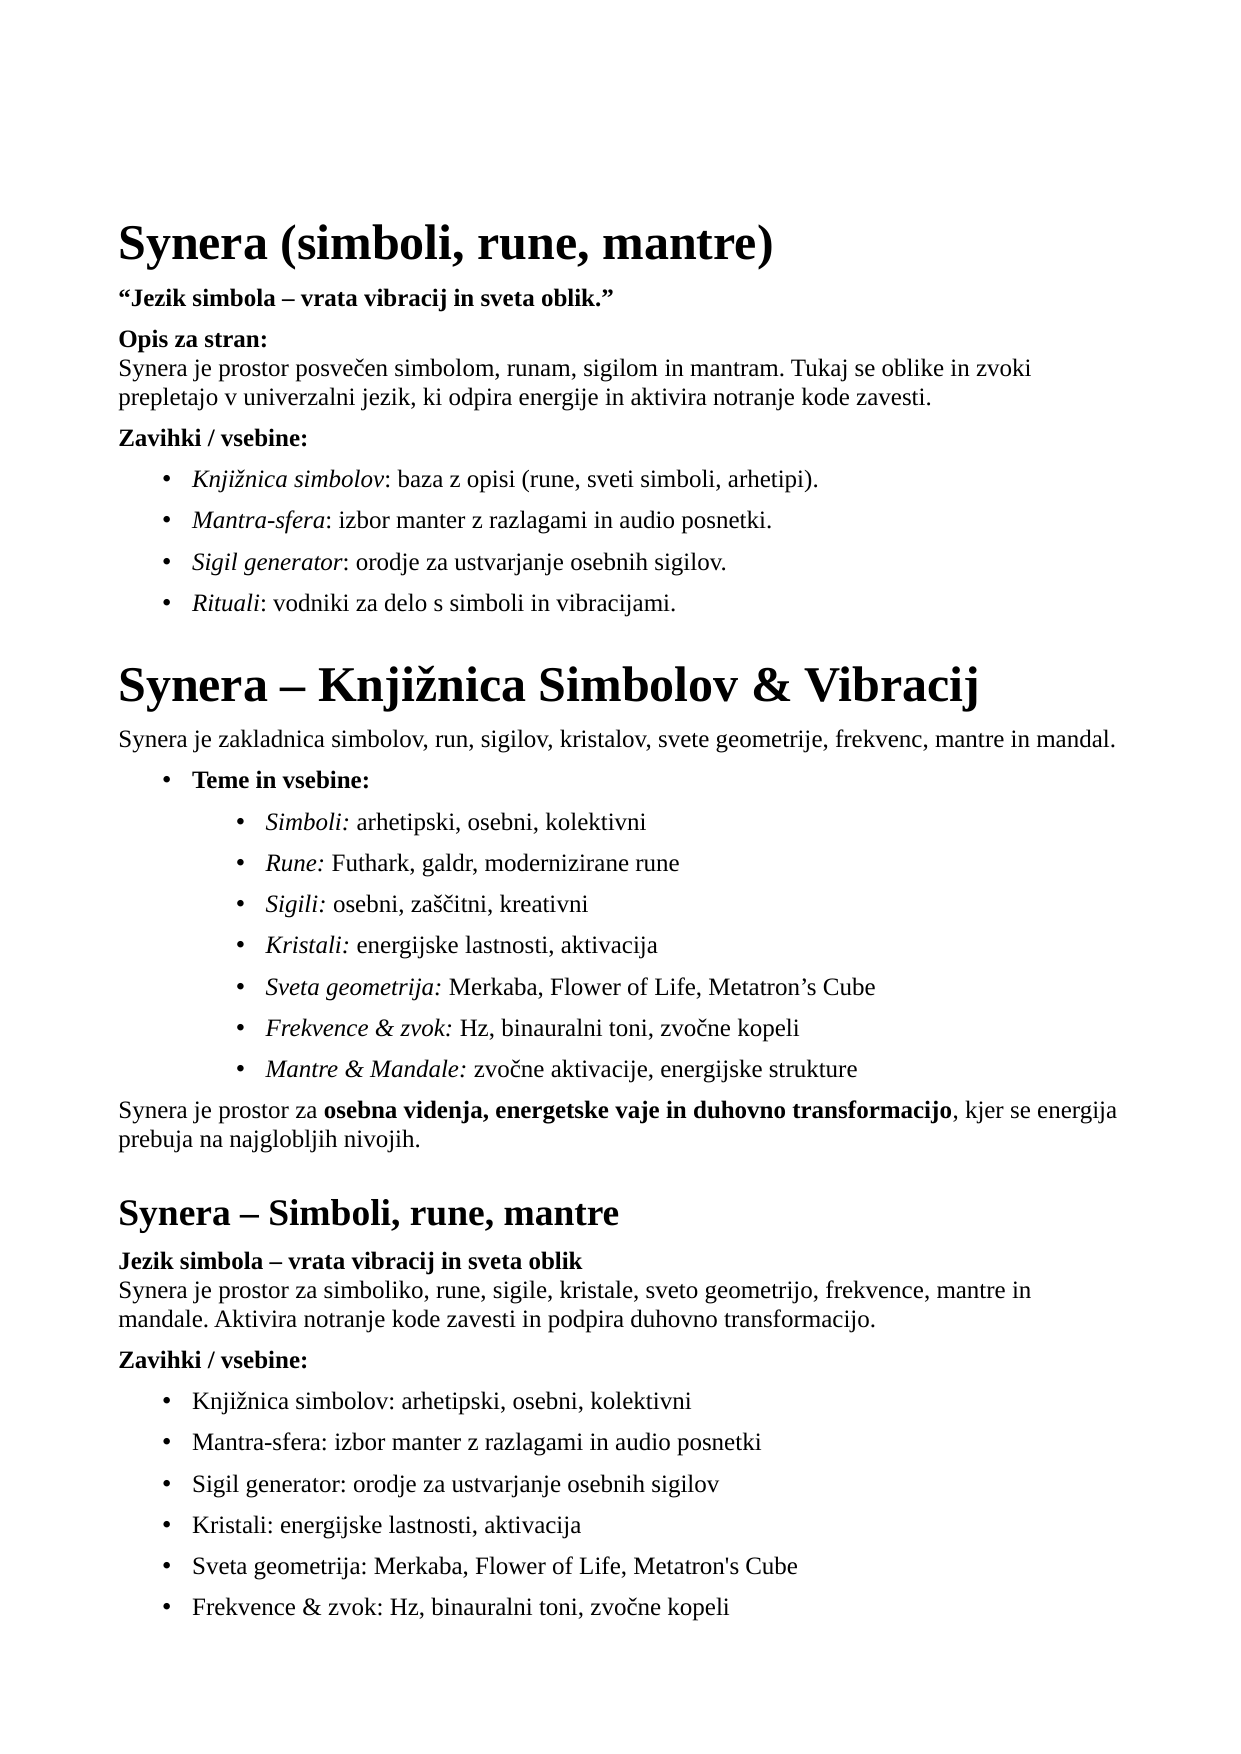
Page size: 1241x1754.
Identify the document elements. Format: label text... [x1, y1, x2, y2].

list Kristali: energijske lastnosti, aktivacija [162, 1510, 1122, 1539]
text Synera je zakladnica simbolov, run, sigilov, kristalov, svete geometrije, frekvenc, mantre in mandal. [118, 724, 1122, 753]
text Zavihki / vsebine: [118, 423, 1122, 452]
subtitle Synera – Simboli, rune, mantre [118, 1191, 1122, 1234]
subtitle Synera – Knjižnica Simbolov & Vibracij [118, 654, 1122, 712]
list Frekvence & zvok: Hz, binauralni toni, zvočne kopeli [236, 1013, 1122, 1042]
text Synera je prostor za osebna videnja, energetske vaje in duhovno transformacijo, kjer se energija prebuja na najglobljih nivojih. [118, 1096, 1122, 1153]
list Frekvence & zvok: Hz, binauralni toni, zvočne kopeli [162, 1592, 1122, 1621]
list Sveta geometrija: Merkaba, Flower of Life, Metatron's Cube [162, 1551, 1122, 1580]
list Knjižnica simbolov: arhetipski, osebni, kolektivni [162, 1386, 1122, 1415]
text Jezik simbola – vrata vibracij in sveta oblik Synera je prostor za simboliko, rune, sigile, kristale, sveto geometrijo, frekvence, mantre in mandale. Aktivira notranje kode zavesti in podpira duhovno transformacijo. [118, 1246, 1122, 1332]
list Simboli: arhetipski, osebni, kolektivni [236, 807, 1122, 836]
list Mantre & Mandale: zvočne aktivacije, energijske strukture [236, 1054, 1122, 1083]
list Rune: Futhark, galdr, modernizirane rune [236, 848, 1122, 877]
subtitle Synera (simboli, rune, mantre) [118, 213, 1122, 271]
text Zavihki / vsebine: [118, 1345, 1122, 1374]
list Teme in vsebine: [162, 766, 1122, 794]
list Sigil generator: orodje za ustvarjanje osebnih sigilov. [162, 547, 1122, 576]
list Sveta geometrija: Merkaba, Flower of Life, Metatron’s Cube [236, 972, 1122, 1001]
list Rituali: vodniki za delo s simboli in vibracijami. [162, 588, 1122, 617]
text “Jezik simbola – vrata vibracij in sveta oblik.” [118, 283, 1122, 312]
list Mantra-sfera: izbor manter z razlagami in audio posnetki [162, 1427, 1122, 1456]
list Sigili: osebni, zaščitni, kreativni [236, 889, 1122, 918]
list Knjižnica simbolov: baza z opisi (rune, sveti simboli, arhetipi). [162, 464, 1122, 493]
list Mantra-sfera: izbor manter z razlagami in audio posnetki. [162, 506, 1122, 534]
list Sigil generator: orodje za ustvarjanje osebnih sigilov [162, 1469, 1122, 1497]
list Kristali: energijske lastnosti, aktivacija [236, 931, 1122, 959]
text Opis za stran: Synera je prostor posvečen simbolom, runam, sigilom in mantram. Tukaj se oblike in zvoki prepletajo v univerzalni jezik, ki odpira energije in aktivira notranje kode zavesti. [118, 324, 1122, 411]
